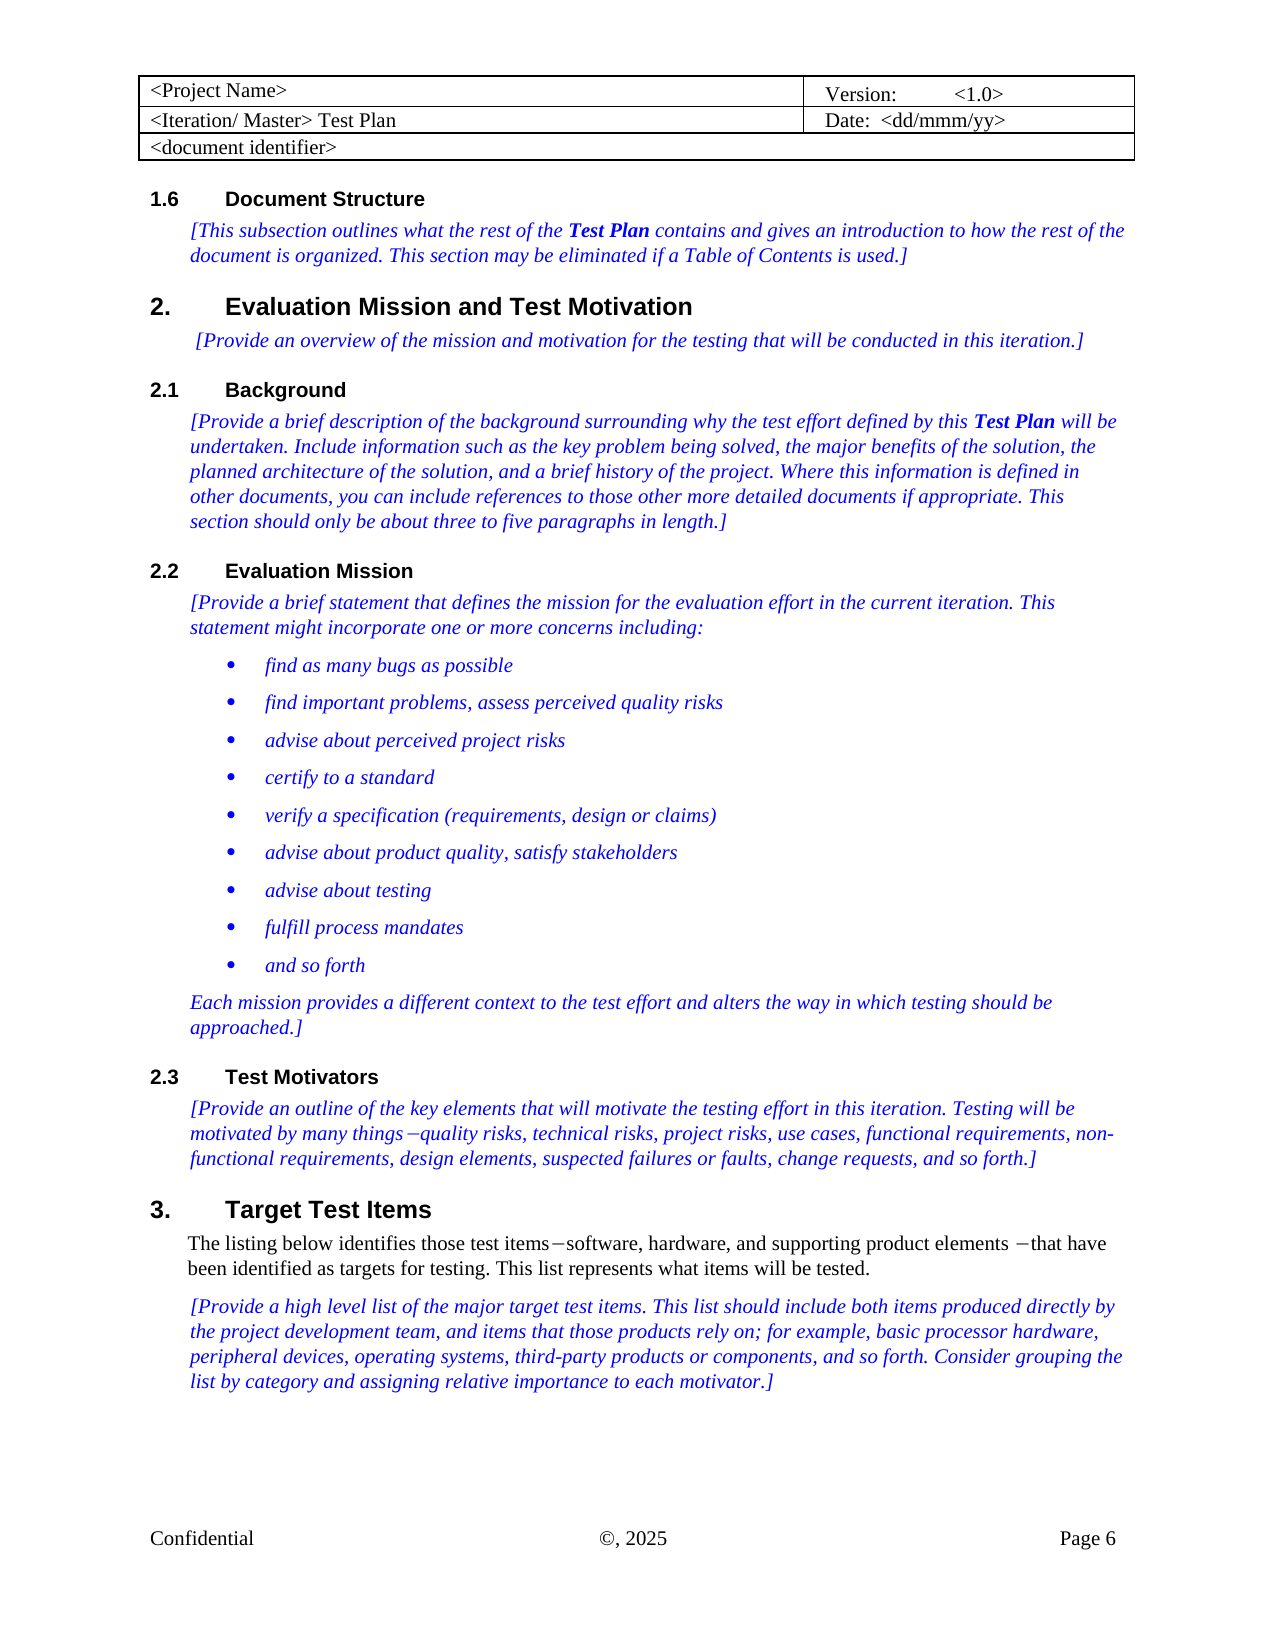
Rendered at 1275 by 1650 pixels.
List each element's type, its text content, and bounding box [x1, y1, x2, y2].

list and so forth [227, 952, 1125, 977]
subtitle Evaluation Mission and Test Motivation [150, 292, 1125, 320]
subtitle Background [150, 377, 1125, 402]
list certify to a standard [227, 764, 1125, 789]
text Each mission provides a different context to the test effort and alters the way in which testing should be approached.] [190, 989, 1125, 1039]
list fulfill process mandates [227, 914, 1125, 939]
subtitle Document Structure [150, 185, 1125, 210]
text The listing below identifies those test itemssoftware, hardware, and supporting product elements that have been identified as targets for testing. This list represents what items will be tested. [187, 1230, 1125, 1280]
text [This subsection outlines what the rest of the Test Plan contains and gives an introduction to how the rest of the document is organized. This section may be eliminated if a Table of Contents is used.] [190, 217, 1125, 267]
text [Provide a brief statement that defines the mission for the evaluation effort in the current iteration. This statement might incorporate one or more concerns including: [190, 589, 1125, 639]
text [Provide a high level list of the major target test items. This list should include both items produced directly by the project development team, and items that those products rely on; for example, basic processor hardware, peripheral devices, operating systems, third-party products or components, and so forth. Consider grouping the list by category and assigning relative importance to each motivator.] [190, 1293, 1125, 1393]
list advise about perceived project risks [227, 727, 1125, 752]
list find important problems, assess perceived quality risks [227, 689, 1125, 714]
subtitle Test Motivators [150, 1064, 1125, 1089]
list advise about product quality, satisfy stakeholders [227, 839, 1125, 864]
text [Provide an overview of the mission and motivation for the testing that will be conducted in this iteration.] [190, 327, 1125, 352]
text [Provide an outline of the key elements that will motivate the testing effort in this iteration. Testing will be motivated by many thingsquality risks, technical risks, project risks, use cases, functional requirements, non-functional requirements, design elements, suspected failures or faults, change requests, and so forth.] [190, 1095, 1125, 1170]
subtitle Target Test Items [150, 1195, 1125, 1224]
list advise about testing [227, 877, 1125, 902]
text [Provide a brief description of the background surrounding why the test effort defined by this Test Plan will be undertaken. Include information such as the key problem being solved, the major benefits of the solution, the planned architecture of the solution, and a brief history of the project. Where this information is defined in other documents, you can include references to those other more detailed documents if appropriate. This section should only be about three to five paragraphs in length.] [190, 408, 1125, 533]
subtitle Evaluation Mission [150, 558, 1125, 583]
list find as many bugs as possible [227, 652, 1125, 677]
list verify a specification (requirements, design or claims) [227, 802, 1125, 827]
